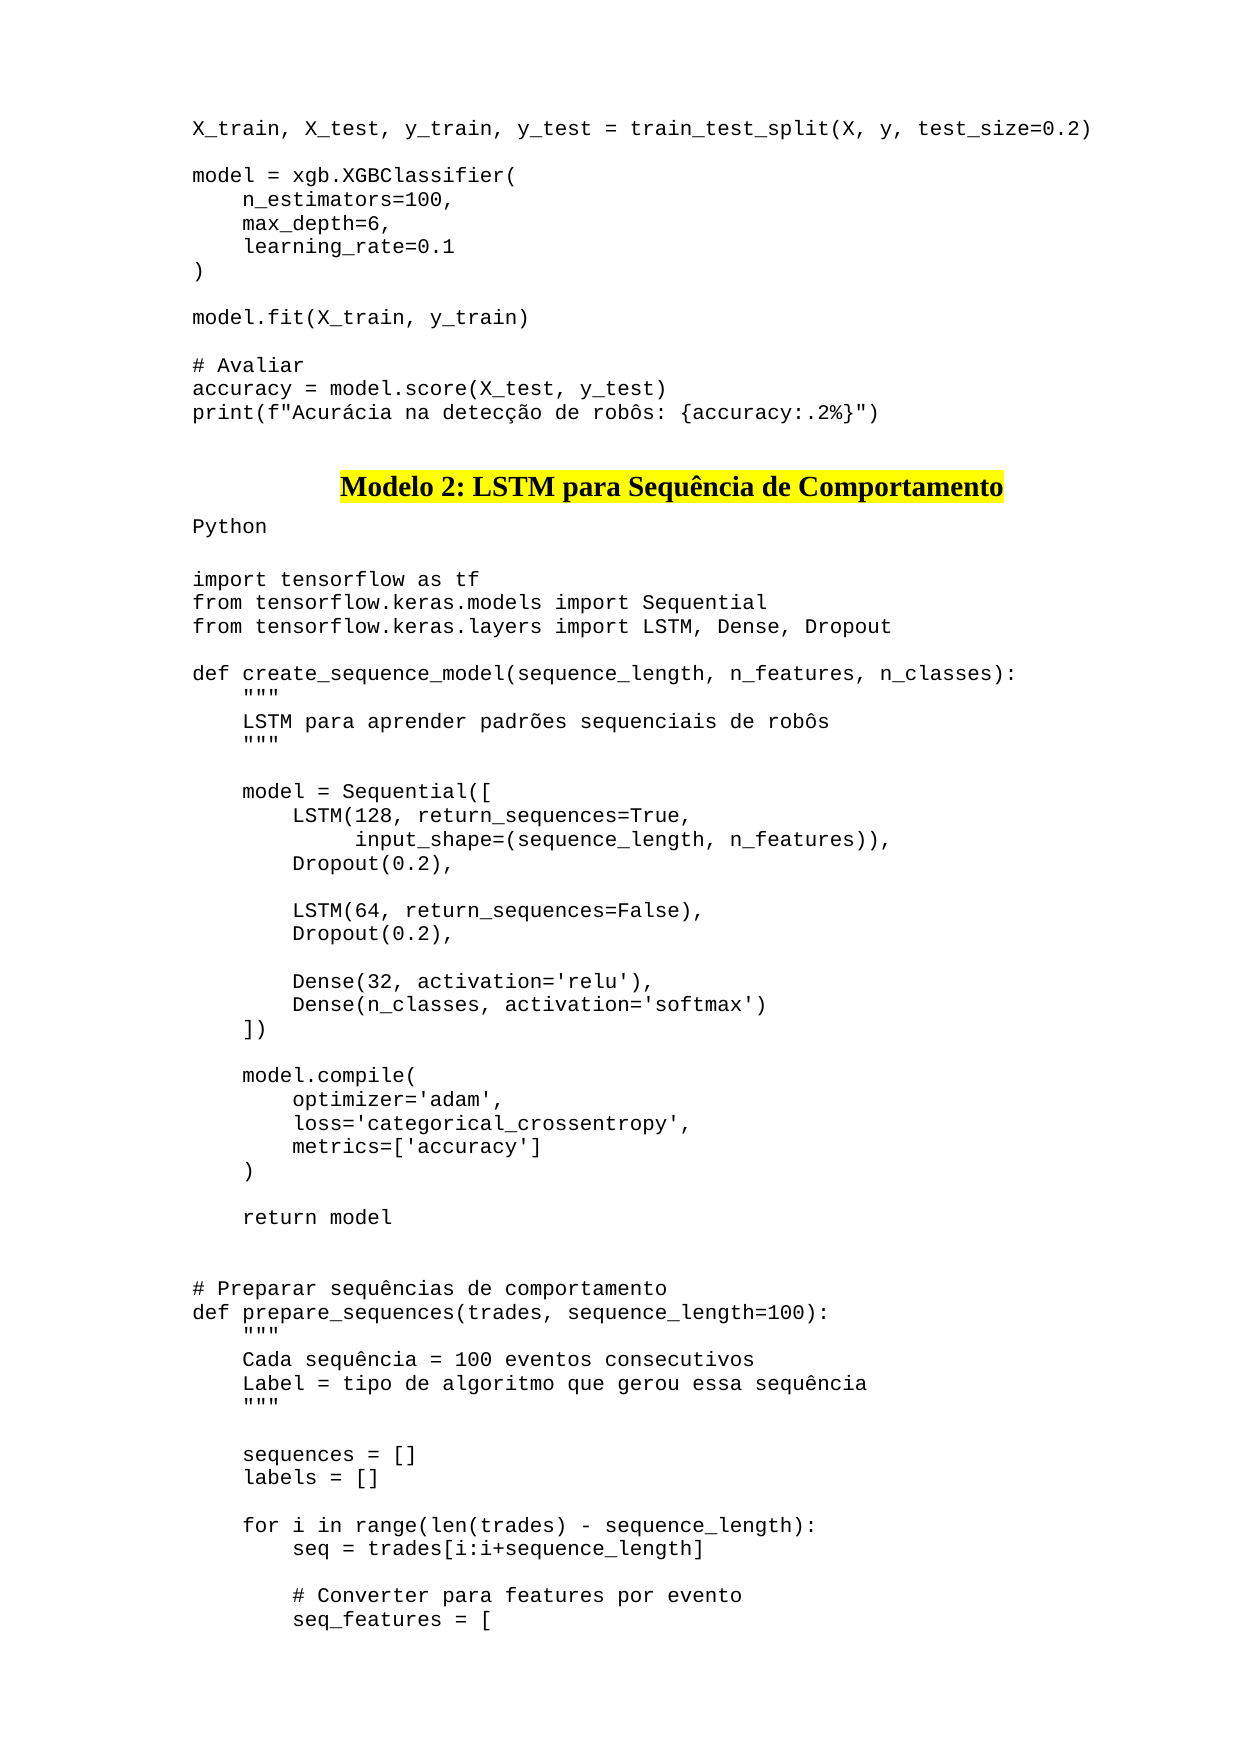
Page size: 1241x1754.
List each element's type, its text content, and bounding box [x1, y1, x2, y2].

list ]) [162, 1018, 1122, 1042]
list Cada sequência = 100 eventos consecutivos [162, 1349, 1122, 1373]
list """ [162, 687, 1122, 711]
list # Preparar sequências de comportamento [162, 1278, 1122, 1302]
list model.fit(X_train, y_train) [162, 307, 1122, 331]
list model.compile( [162, 1065, 1122, 1089]
list def create_sequence_model(sequence_length, n_features, n_classes): [162, 663, 1122, 687]
list from tensorflow.keras.layers import LSTM, Dense, Dropout [162, 616, 1122, 640]
list ) [162, 1160, 1122, 1183]
list def prepare_sequences(trades, sequence_length=100): [162, 1302, 1122, 1325]
list labels = [] [162, 1467, 1122, 1491]
list optimizer='adam', [162, 1089, 1122, 1113]
list metrics=['accuracy'] [162, 1136, 1122, 1160]
list Dense(32, activation='relu'), [162, 971, 1122, 994]
list accuracy = model.score(X_test, y_test) [162, 378, 1122, 402]
list from tensorflow.keras.models import Sequential [162, 592, 1122, 616]
list sequences = [] [162, 1444, 1122, 1467]
subtitle Modelo 2: LSTM para Sequência de Comportamento [310, 469, 1122, 503]
list """ [162, 1396, 1122, 1420]
list ) [162, 260, 1122, 284]
list seq_features = [ [162, 1609, 1122, 1633]
list seq = trades[i:i+sequence_length] [162, 1538, 1122, 1562]
list for i in range(len(trades) - sequence_length): [162, 1514, 1122, 1538]
list LSTM(128, return_sequences=True, [162, 805, 1122, 829]
list X_train, X_test, y_train, y_test = train_test_split(X, y, test_size=0.2) [162, 118, 1122, 142]
list print(f"Acurácia na detecção de robôs: {accuracy:.2%}") [162, 402, 1122, 426]
list n_estimators=100, [162, 189, 1122, 213]
list model = xgb.XGBClassifier( [162, 165, 1122, 189]
list LSTM para aprender padrões sequenciais de robôs [162, 711, 1122, 734]
list max_depth=6, [162, 213, 1122, 236]
list Dense(n_classes, activation='softmax') [162, 994, 1122, 1018]
list return model [162, 1207, 1122, 1231]
list import tensorflow as tf [162, 569, 1122, 592]
list """ [162, 734, 1122, 758]
list learning_rate=0.1 [162, 236, 1122, 260]
list Label = tipo de algoritmo que gerou essa sequência [162, 1373, 1122, 1396]
list LSTM(64, return_sequences=False), [162, 900, 1122, 923]
list """ [162, 1325, 1122, 1349]
list input_shape=(sequence_length, n_features)), [162, 829, 1122, 852]
list # Converter para features por evento [162, 1586, 1122, 1609]
list loss='categorical_crossentropy', [162, 1113, 1122, 1136]
list # Avaliar [162, 354, 1122, 378]
list Dropout(0.2), [162, 852, 1122, 876]
list Dropout(0.2), [162, 923, 1122, 947]
list Python [162, 516, 1122, 539]
list model = Sequential([ [162, 782, 1122, 805]
